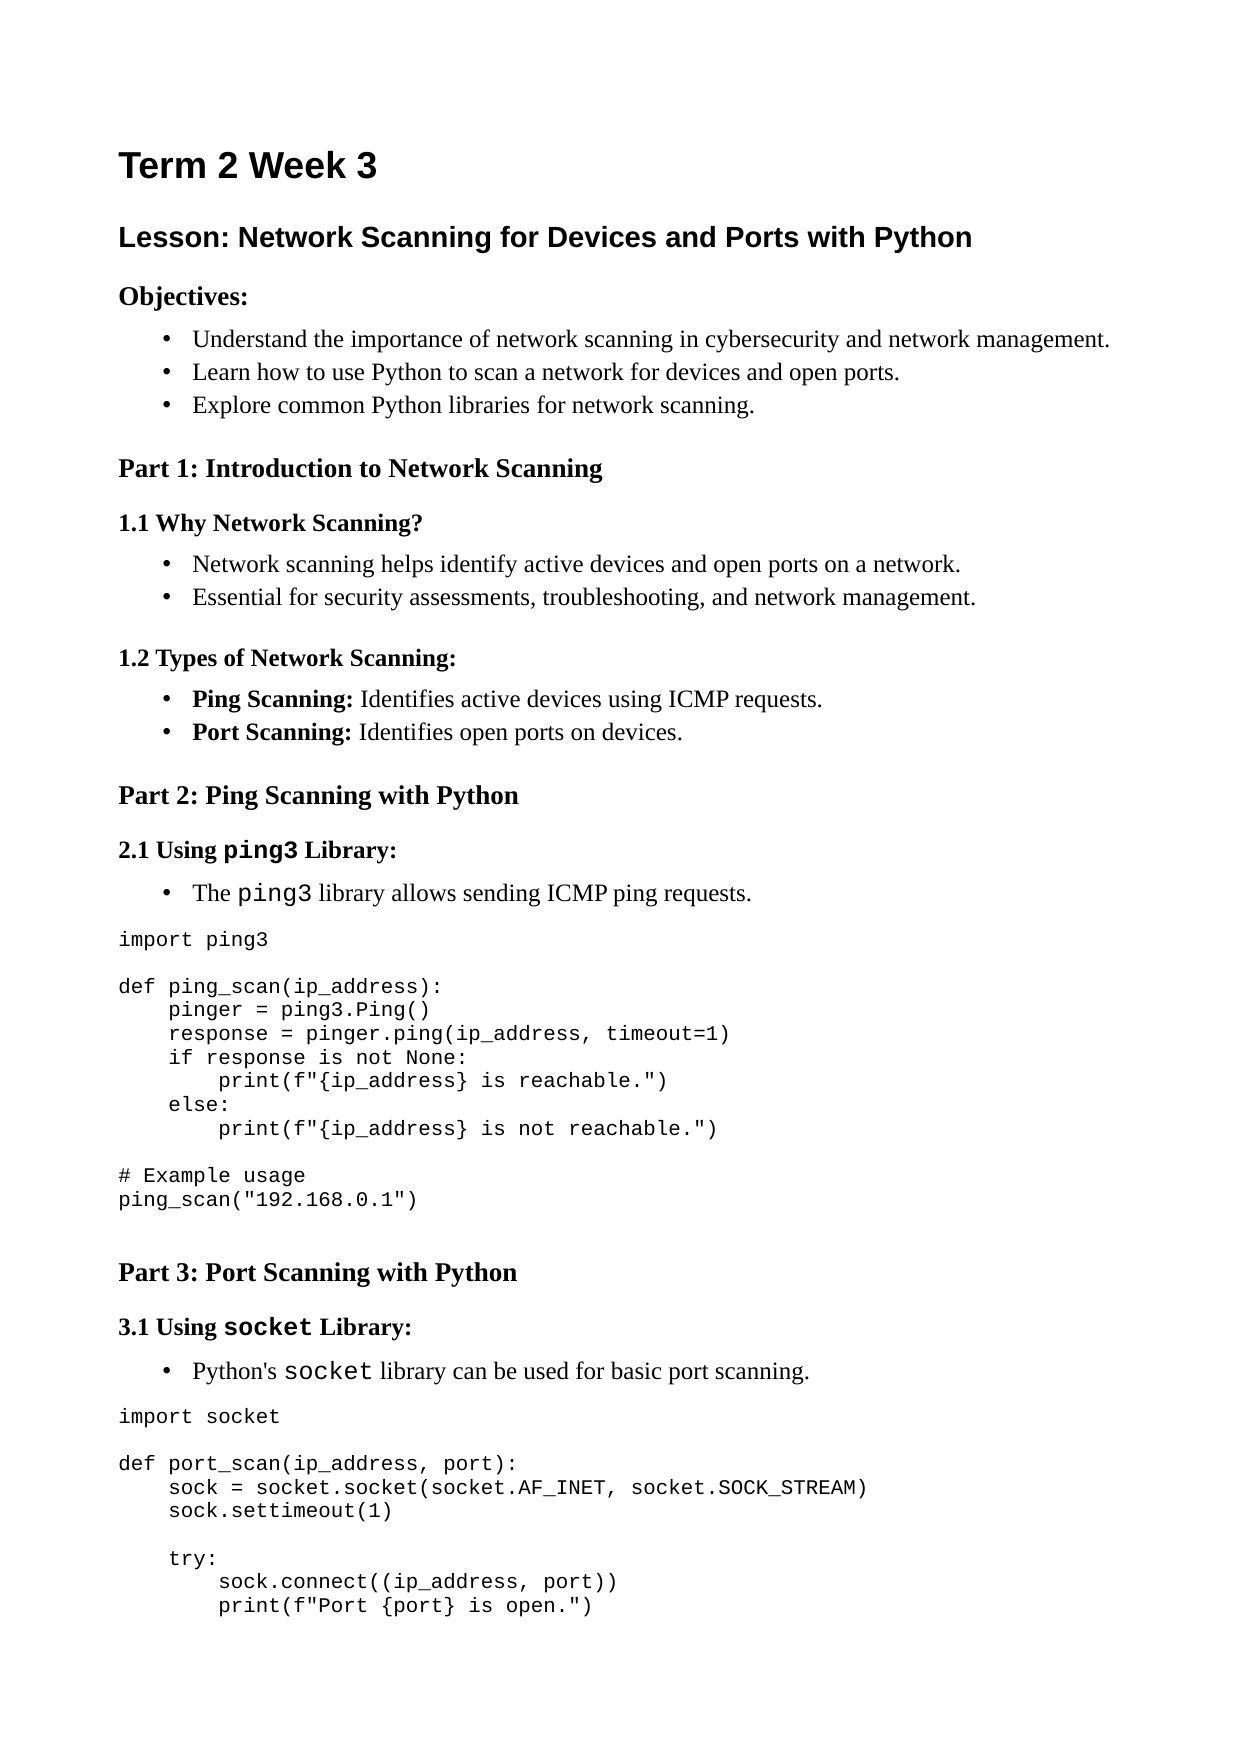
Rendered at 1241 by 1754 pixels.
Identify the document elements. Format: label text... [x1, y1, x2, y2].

subtitle Term 2 Week 3 [118, 143, 1122, 186]
text # Example usage [118, 1165, 1122, 1189]
list Explore common Python libraries for network scanning. [162, 390, 1122, 419]
text sock = socket.socket(socket.AF_INET, socket.SOCK_STREAM) [118, 1477, 1122, 1500]
text print(f"{ip_address} is not reachable.") [118, 1118, 1122, 1141]
text import socket [118, 1406, 1122, 1429]
text try: [118, 1548, 1122, 1571]
text sock.settimeout(1) [118, 1500, 1122, 1524]
subtitle 1.2 Types of Network Scanning: [118, 643, 1122, 671]
text print(f"Port {port} is open.") [118, 1595, 1122, 1619]
text import ping3 [118, 928, 1122, 952]
text def port_scan(ip_address, port): [118, 1453, 1122, 1477]
subtitle 1.1 Why Network Scanning? [118, 508, 1122, 537]
list Ping Scanning: Identifies active devices using ICMP requests. [162, 684, 1122, 713]
text pinger = ping3.Ping() [118, 999, 1122, 1023]
text if response is not None: [118, 1047, 1122, 1070]
list Understand the importance of network scanning in cybersecurity and network management. [162, 324, 1122, 353]
subtitle Part 2: Ping Scanning with Python [118, 779, 1122, 810]
list Essential for security assessments, troubleshooting, and network management. [162, 582, 1122, 611]
text else: [118, 1094, 1122, 1118]
subtitle 2.1 Using ping3 Library: [118, 835, 1122, 866]
text def ping_scan(ip_address): [118, 976, 1122, 999]
subtitle 3.1 Using socket Library: [118, 1312, 1122, 1343]
subtitle Part 3: Port Scanning with Python [118, 1256, 1122, 1287]
list Learn how to use Python to scan a network for devices and open ports. [162, 357, 1122, 386]
subtitle Part 1: Introduction to Network Scanning [118, 452, 1122, 483]
text sock.connect((ip_address, port)) [118, 1571, 1122, 1595]
list Network scanning helps identify active devices and open ports on a network. [162, 549, 1122, 578]
subtitle Lesson: Network Scanning for Devices and Ports with Python [118, 219, 1122, 253]
list Python's socket library can be used for basic port scanning. [162, 1356, 1122, 1387]
list Port Scanning: Identifies open ports on devices. [162, 717, 1122, 746]
text ping_scan("192.168.0.1") [118, 1189, 1122, 1212]
list The ping3 library allows sending ICMP ping requests. [162, 878, 1122, 909]
subtitle Objectives: [118, 280, 1122, 311]
text response = pinger.ping(ip_address, timeout=1) [118, 1023, 1122, 1047]
text print(f"{ip_address} is reachable.") [118, 1070, 1122, 1094]
